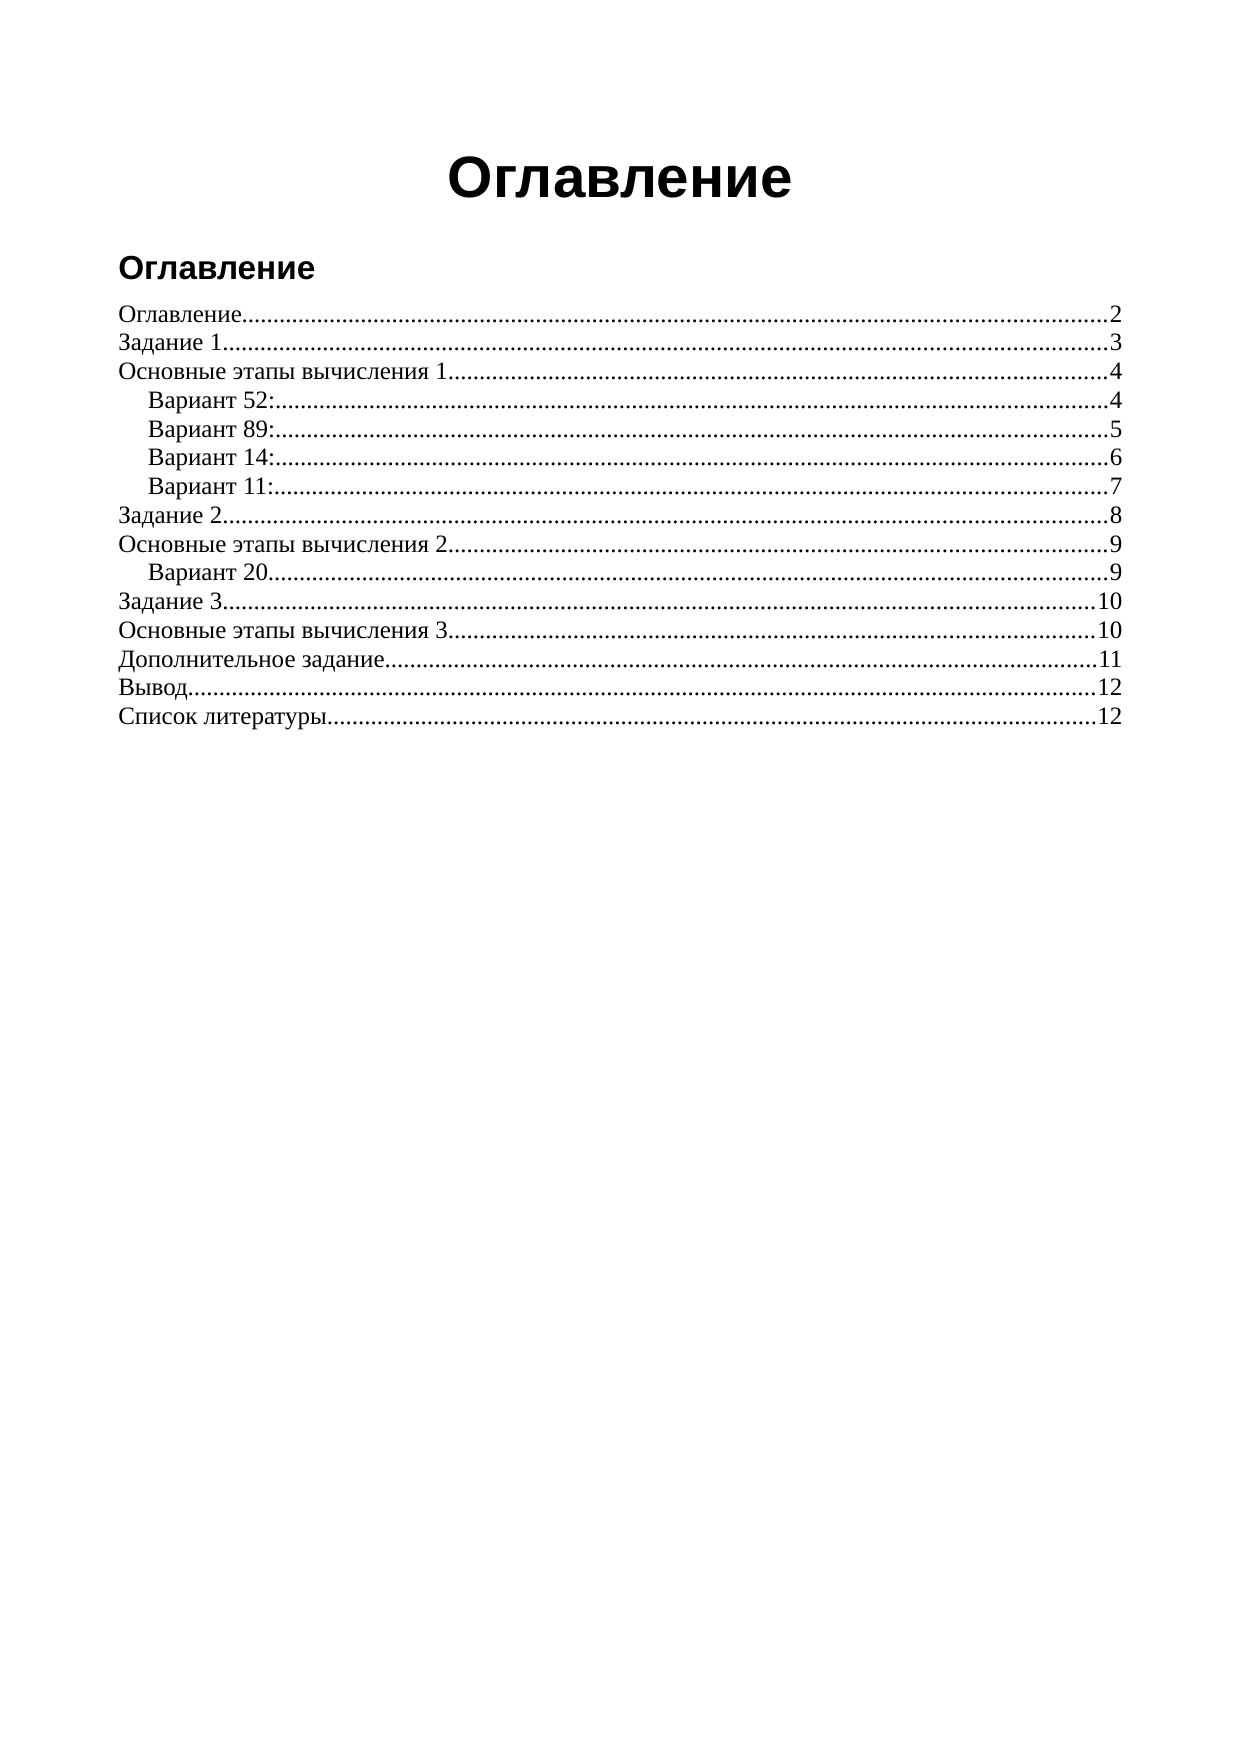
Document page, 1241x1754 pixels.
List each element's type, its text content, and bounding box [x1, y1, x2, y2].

text Вариант 52: 4 [148, 385, 1122, 414]
text Основные этапы вычисления 1 4 [118, 356, 1122, 385]
title Оглавление [118, 143, 1122, 210]
text Оглавление 2 [118, 299, 1122, 327]
subtitle Оглавление [118, 248, 1122, 286]
text Вариант 11: 7 [148, 471, 1122, 500]
text Вариант 14: 6 [148, 442, 1122, 471]
text Задание 2 8 [118, 500, 1122, 529]
text Задание 1 3 [118, 327, 1122, 356]
text Задание 3 10 [118, 586, 1122, 615]
text Основные этапы вычисления 2 9 [118, 529, 1122, 557]
text Вывод 12 [118, 672, 1122, 701]
text Дополнительное задание 11 [118, 644, 1122, 672]
text Вариант 89: 5 [148, 414, 1122, 442]
text Вариант 20 9 [148, 557, 1122, 586]
text Основные этапы вычисления 3 10 [118, 615, 1122, 644]
text Список литературы 12 [118, 701, 1122, 730]
